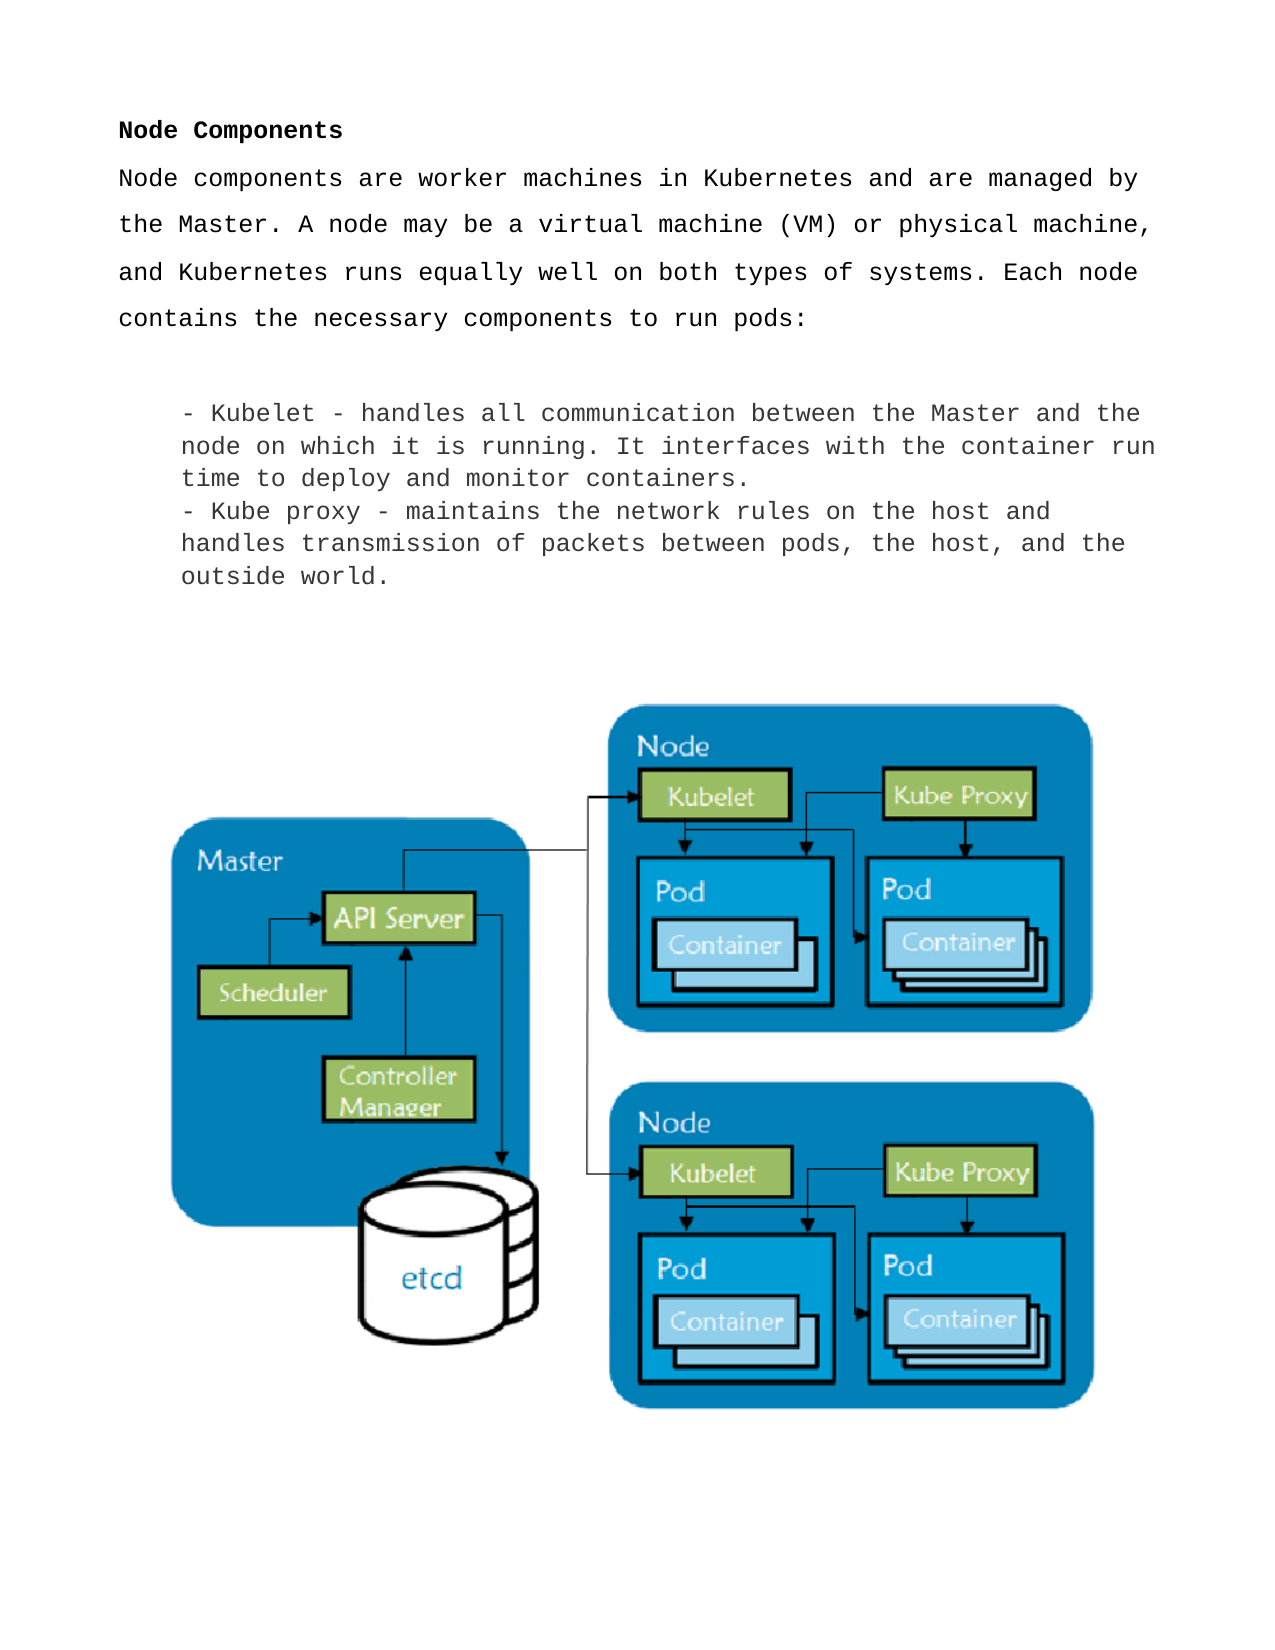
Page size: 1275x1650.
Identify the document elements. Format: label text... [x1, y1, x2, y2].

list - Kube proxy - maintains the network rules on the host and handles transmission of packets between pods, the host, and the outside world. [181, 498, 1157, 592]
picture [160, 676, 1115, 1421]
list Node Components Node components are worker machines in Kubernetes and are managed by the Master. A node may be a virtual machine (VM) or physical machine, and Kubernetes runs equally well on both types of systems. Each node contains the necessary components to run pods: [118, 118, 1157, 382]
list - Kubelet - handles all communication between the Master and the node on which it is running. It interfaces with the container run time to deploy and monitor containers. [181, 401, 1157, 494]
